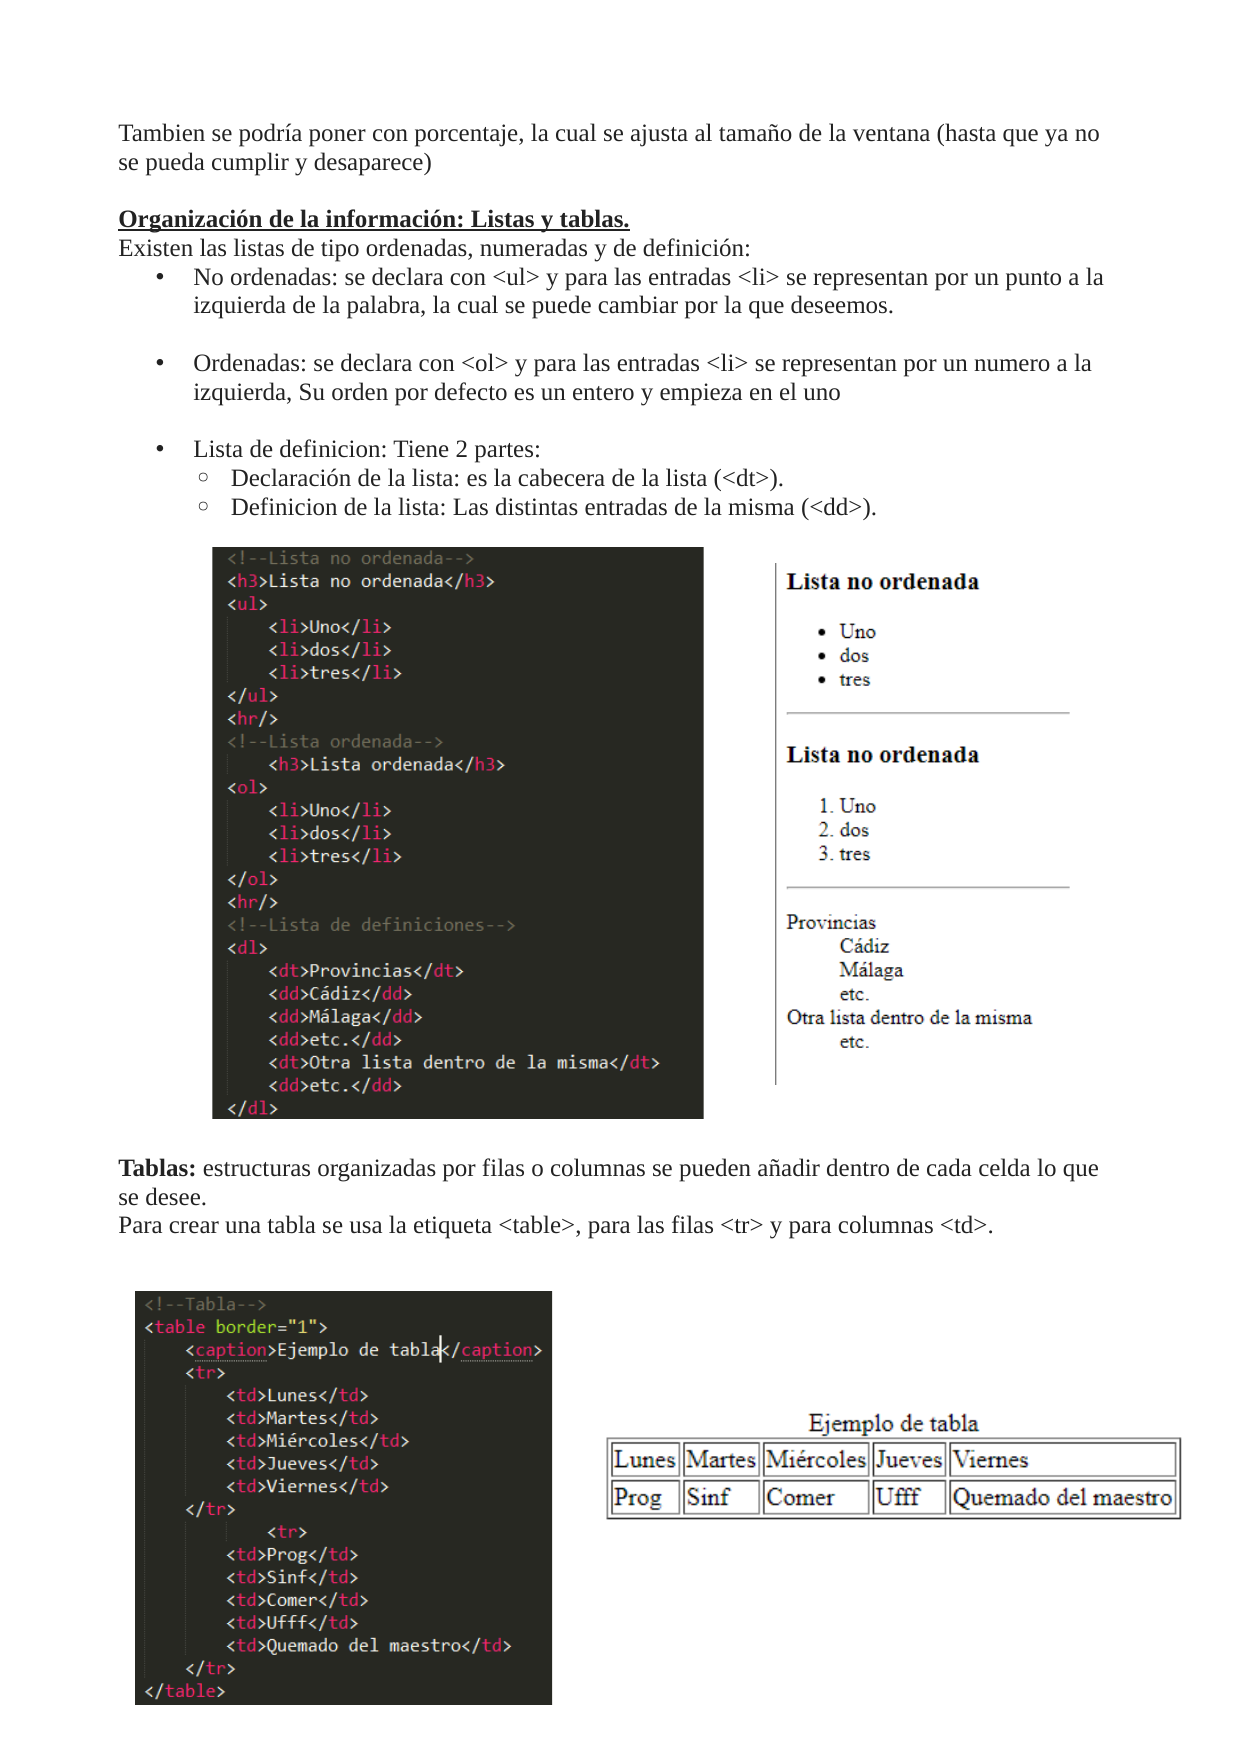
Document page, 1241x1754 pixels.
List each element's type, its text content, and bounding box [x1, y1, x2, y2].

list Declaración de la lista: es la cabecera de la lista (<dt>). [193, 463, 1122, 492]
picture [135, 1291, 553, 1705]
text Tambien se podría poner con porcentaje, la cual se ajusta al tamaño de la ventana (hasta que ya no se pueda cumplir y desaparece) [118, 118, 1122, 176]
list Ordenadas: se declara con <ol> y para las entradas <li> se representan por un numero a la izquierda, Su orden por defecto es un entero y empieza en el uno [156, 348, 1122, 406]
text Tablas: estructuras organizadas por filas o columnas se pueden añadir dentro de cada celda lo que se desee. [118, 1153, 1122, 1211]
text Para crear una tabla se usa la etiqueta <table>, para las filas <tr> y para columnas <td>. [118, 1211, 1122, 1239]
text Organización de la información: Listas y tablas. [118, 204, 1122, 233]
picture [212, 547, 704, 1119]
list Lista de definicion: Tiene 2 partes: [156, 434, 1122, 463]
picture [775, 563, 1070, 1085]
list Definicion de la lista: Las distintas entradas de la misma (<dd>). [193, 492, 1122, 521]
picture [599, 1400, 1197, 1529]
list No ordenadas: se declara con <ul> y para las entradas <li> se representan por un punto a la izquierda de la palabra, la cual se puede cambiar por la que deseemos. [156, 262, 1122, 319]
text Existen las listas de tipo ordenadas, numeradas y de definición: [118, 233, 1122, 262]
